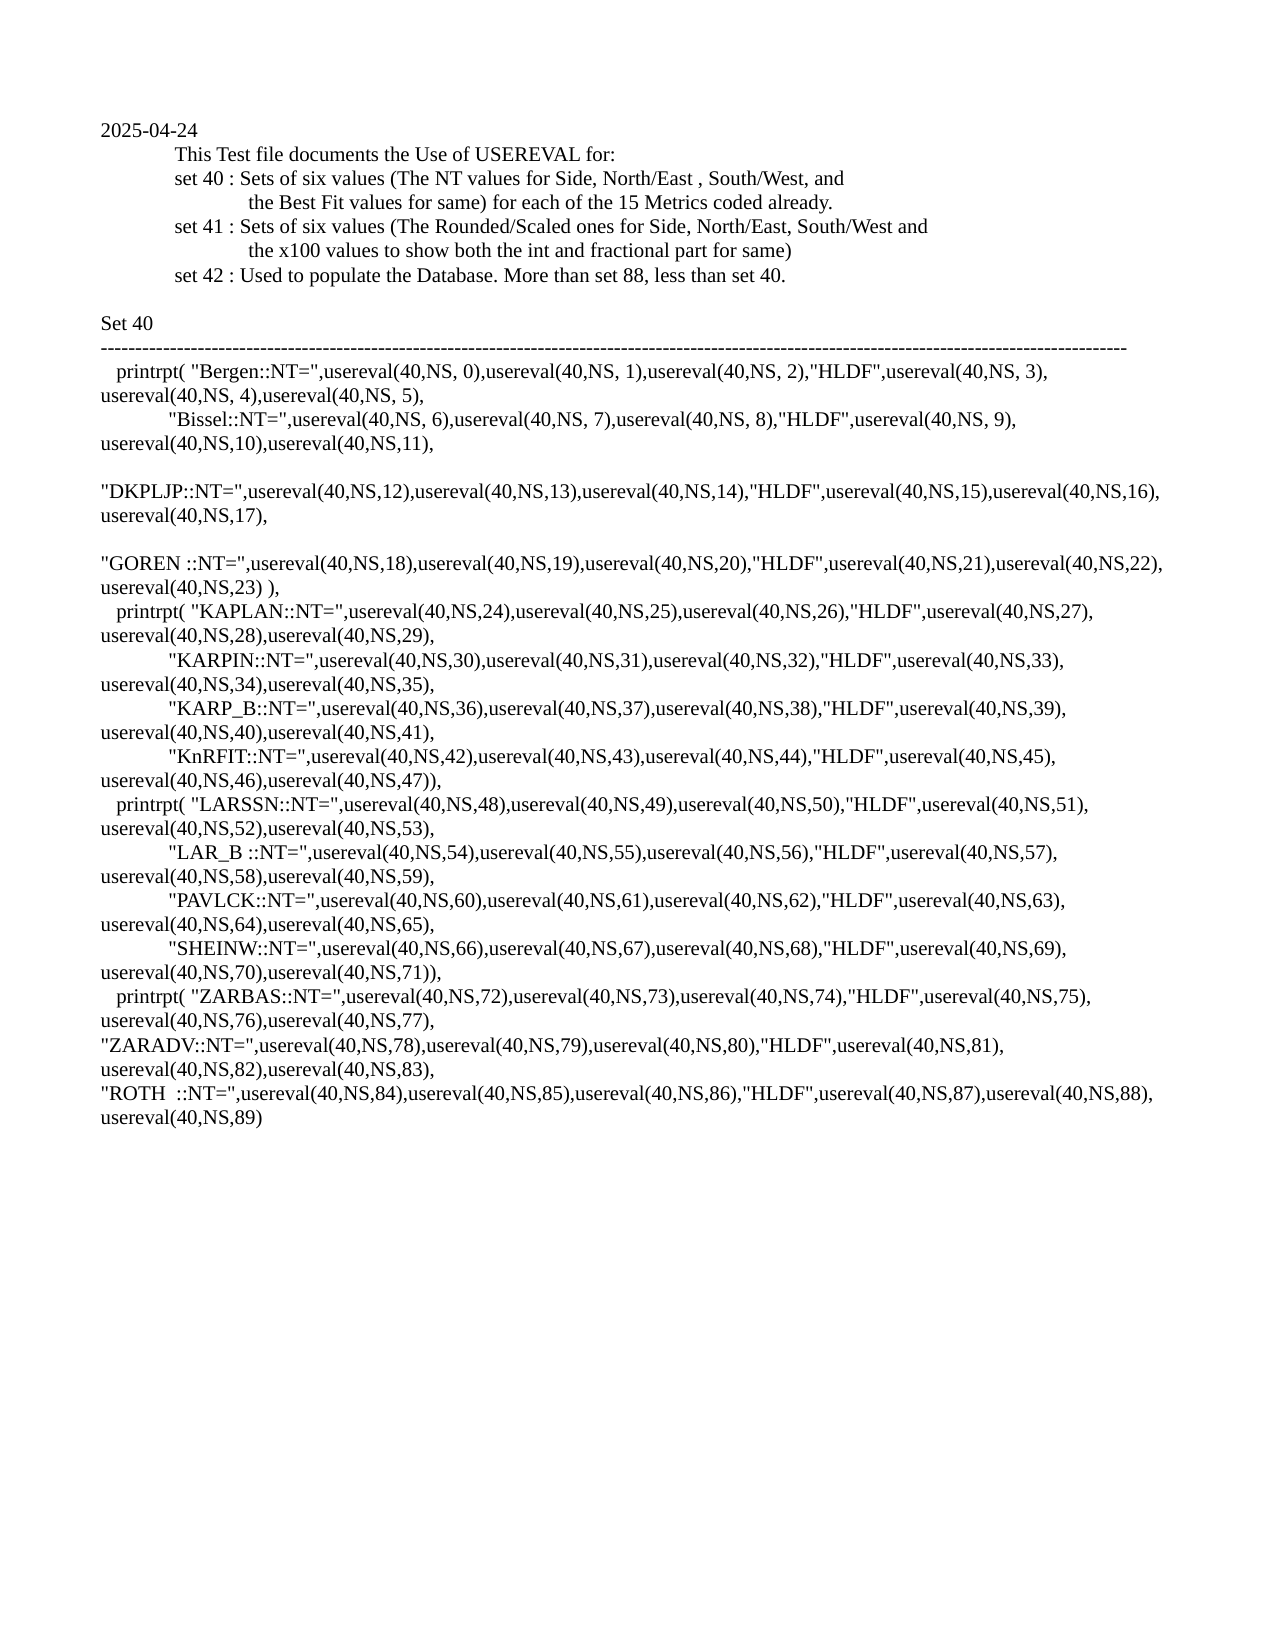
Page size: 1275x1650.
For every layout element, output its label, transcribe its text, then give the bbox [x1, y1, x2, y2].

text usereval(40,NS,89) [100, 1105, 1174, 1129]
text "DKPLJP::NT=",usereval(40,NS,12),usereval(40,NS,13),usereval(40,NS,14),"HLDF",usereval(40,NS,15),usereval(40,NS,16), usereval(40,NS,17), [100, 455, 1174, 527]
text ---------------------------------------------------------------------------------------------------------------------------------------------------- [100, 335, 1174, 359]
text usereval(40,NS,82),usereval(40,NS,83), [100, 1057, 1174, 1081]
text usereval(40,NS,70),usereval(40,NS,71)), [100, 960, 1174, 984]
text "KnRFIT::NT=",usereval(40,NS,42),usereval(40,NS,43),usereval(40,NS,44),"HLDF",usereval(40,NS,45), [100, 744, 1174, 768]
text set 40 : Sets of six values (The NT values for Side, North/East , South/West, and [100, 166, 1174, 190]
text printrpt( "LARSSN::NT=",usereval(40,NS,48),usereval(40,NS,49),usereval(40,NS,50),"HLDF",usereval(40,NS,51), [100, 792, 1174, 816]
text usereval(40,NS,58),usereval(40,NS,59), [100, 864, 1174, 888]
text usereval(40,NS,40),usereval(40,NS,41), [100, 720, 1174, 744]
text printrpt( "KAPLAN::NT=",usereval(40,NS,24),usereval(40,NS,25),usereval(40,NS,26),"HLDF",usereval(40,NS,27), [100, 599, 1174, 623]
text 2025-04-24 [100, 118, 1174, 142]
text printrpt( "ZARBAS::NT=",usereval(40,NS,72),usereval(40,NS,73),usereval(40,NS,74),"HLDF",usereval(40,NS,75), [100, 984, 1174, 1008]
text "ROTH ::NT=",usereval(40,NS,84),usereval(40,NS,85),usereval(40,NS,86),"HLDF",usereval(40,NS,87),usereval(40,NS,88), [100, 1081, 1174, 1105]
text This Test file documents the Use of USEREVAL for: [100, 142, 1174, 166]
text usereval(40,NS,46),usereval(40,NS,47)), [100, 768, 1174, 792]
text "Bissel::NT=",usereval(40,NS, 6),usereval(40,NS, 7),usereval(40,NS, 8),"HLDF",usereval(40,NS, 9), usereval(40,NS,10),usereval(40,NS,11), [100, 407, 1174, 455]
text "PAVLCK::NT=",usereval(40,NS,60),usereval(40,NS,61),usereval(40,NS,62),"HLDF",usereval(40,NS,63), [100, 888, 1174, 912]
text set 42 : Used to populate the Database. More than set 88, less than set 40. [100, 262, 1174, 287]
text usereval(40,NS,28),usereval(40,NS,29), [100, 623, 1174, 647]
text "KARPIN::NT=",usereval(40,NS,30),usereval(40,NS,31),usereval(40,NS,32),"HLDF",usereval(40,NS,33), [100, 647, 1174, 672]
text usereval(40,NS,52),usereval(40,NS,53), [100, 816, 1174, 840]
text the x100 values to show both the int and fractional part for same) [100, 238, 1174, 262]
text usereval(40,NS,34),usereval(40,NS,35), [100, 672, 1174, 696]
text usereval(40,NS,76),usereval(40,NS,77), [100, 1008, 1174, 1032]
text set 41 : Sets of six values (The Rounded/Scaled ones for Side, North/East, South/West and [100, 214, 1174, 238]
text "KARP_B::NT=",usereval(40,NS,36),usereval(40,NS,37),usereval(40,NS,38),"HLDF",usereval(40,NS,39), [100, 696, 1174, 720]
text "ZARADV::NT=",usereval(40,NS,78),usereval(40,NS,79),usereval(40,NS,80),"HLDF",usereval(40,NS,81), [100, 1032, 1174, 1057]
text usereval(40,NS,64),usereval(40,NS,65), [100, 912, 1174, 936]
text the Best Fit values for same) for each of the 15 Metrics coded already. [100, 190, 1174, 214]
text "SHEINW::NT=",usereval(40,NS,66),usereval(40,NS,67),usereval(40,NS,68),"HLDF",usereval(40,NS,69), [100, 936, 1174, 960]
text Set 40 [100, 311, 1174, 335]
text "GOREN ::NT=",usereval(40,NS,18),usereval(40,NS,19),usereval(40,NS,20),"HLDF",usereval(40,NS,21),usereval(40,NS,22), usereval(40,NS,23) ), [100, 527, 1174, 599]
text "LAR_B ::NT=",usereval(40,NS,54),usereval(40,NS,55),usereval(40,NS,56),"HLDF",usereval(40,NS,57), [100, 840, 1174, 864]
text printrpt( "Bergen::NT=",usereval(40,NS, 0),usereval(40,NS, 1),usereval(40,NS, 2),"HLDF",usereval(40,NS, 3), usereval(40,NS, 4),usereval(40,NS, 5), [100, 359, 1174, 407]
